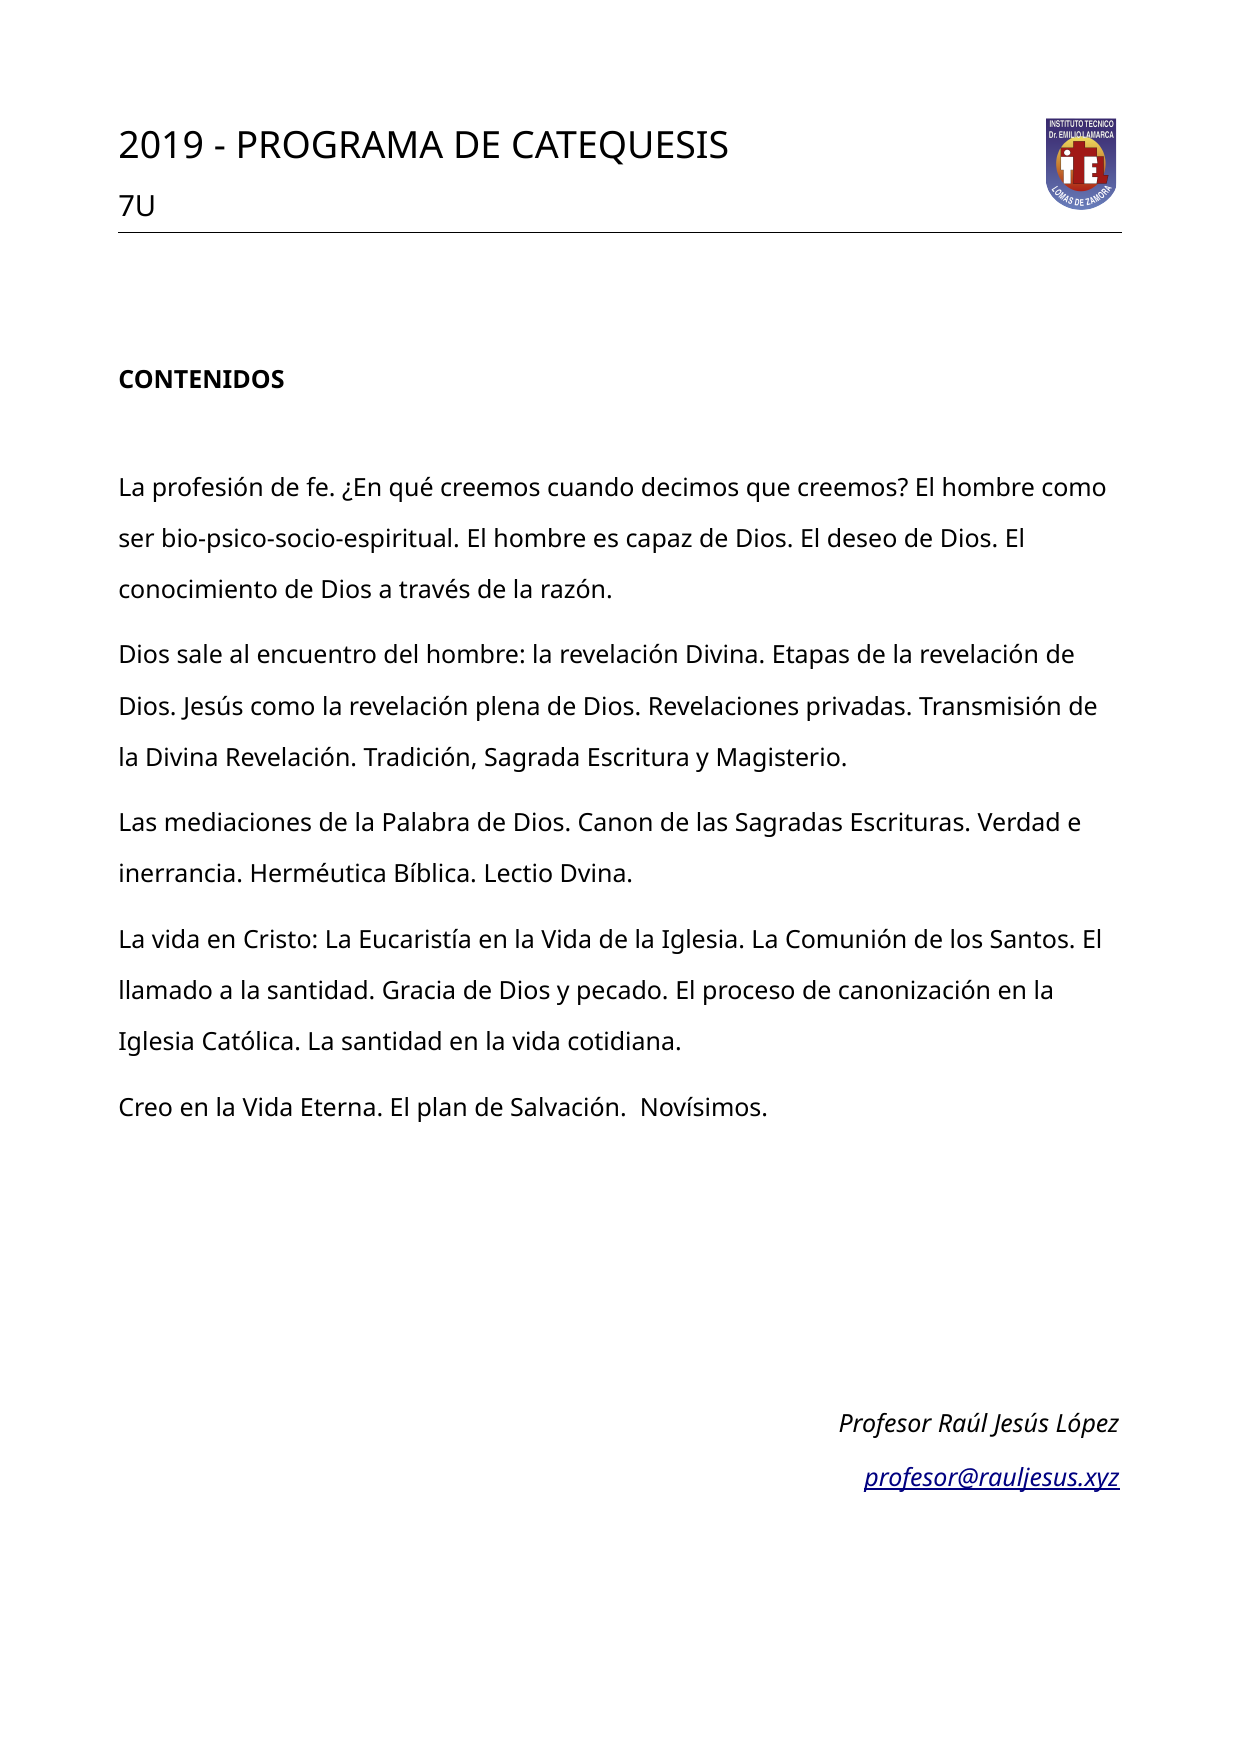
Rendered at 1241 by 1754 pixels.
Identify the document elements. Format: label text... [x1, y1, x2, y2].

picture [1046, 118, 1117, 210]
text 2019 - PROGRAMA DE CATEQUESIS 7U [118, 118, 1122, 232]
text Creo en la Vida Eterna. El plan de Salvación. Novísimos. [118, 1089, 1122, 1123]
text Dios sale al encuentro del hombre: la revelación Divina. Etapas de la revelación de Dios. Jesús como la revelación plena de Dios. Revelaciones privadas. Transmisión de la Divina Revelación. Tradición, Sagrada Escritura y Magisterio. [118, 637, 1122, 773]
text La vida en Cristo: La Eucaristía en la Vida de la Iglesia. La Comunión de los Santos. El llamado a la santidad. Gracia de Dios y pecado. El proceso de canonización en la Iglesia Católica. La santidad en la vida cotidiana. [118, 922, 1122, 1058]
text Profesor Raúl Jesús López [118, 1406, 1122, 1439]
text profesor@rauljesus.xyz [118, 1459, 1122, 1493]
text Las mediaciones de la Palabra de Dios. Canon de las Sagradas Escrituras. Verdad e inerrancia. Herméutica Bíblica. Lectio Dvina. [118, 805, 1122, 890]
text CONTENIDOS [118, 362, 1122, 396]
text La profesión de fe. ¿En qué creemos cuando decimos que creemos? El hombre como ser bio-psico-socio-espiritual. El hombre es capaz de Dios. El deseo de Dios. El conocimiento de Dios a través de la razón. [118, 469, 1122, 606]
